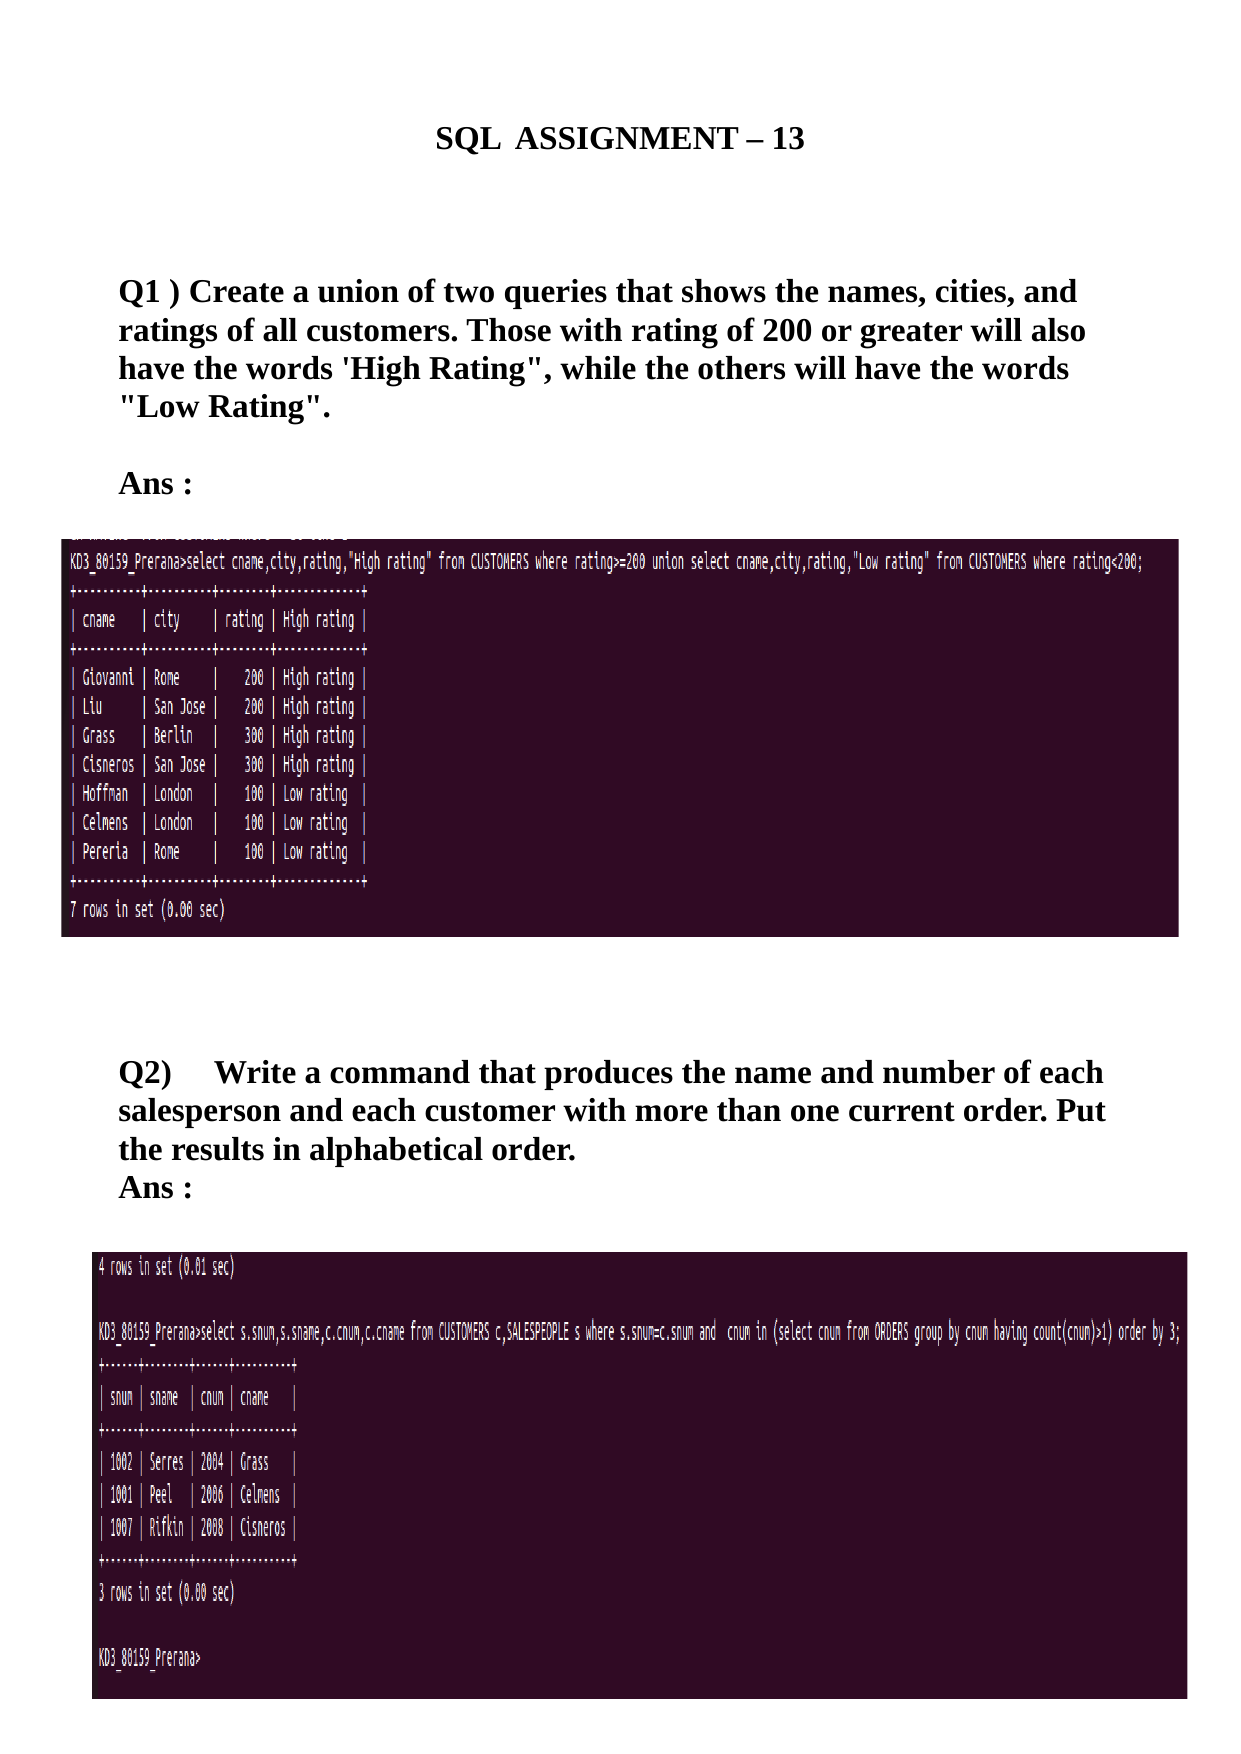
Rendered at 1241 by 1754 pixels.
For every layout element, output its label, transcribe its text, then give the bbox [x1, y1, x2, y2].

text Q1 ) Create a union of two queries that shows the names, cities, and ratings of all customers. Those with rating of 200 or greater will also have the words 'High Rating", while the others will have the words "Low Rating". [118, 271, 1122, 425]
picture [61, 539, 1179, 937]
picture [92, 1252, 1188, 1699]
text Q2) Write a command that produces the name and number of each salesperson and each customer with more than one current order. Put the results in alphabetical order. [118, 1052, 1122, 1167]
text Ans : [118, 1167, 1122, 1205]
text Ans : [118, 463, 1122, 501]
text SQL ASSIGNMENT – 13 [118, 118, 1122, 156]
